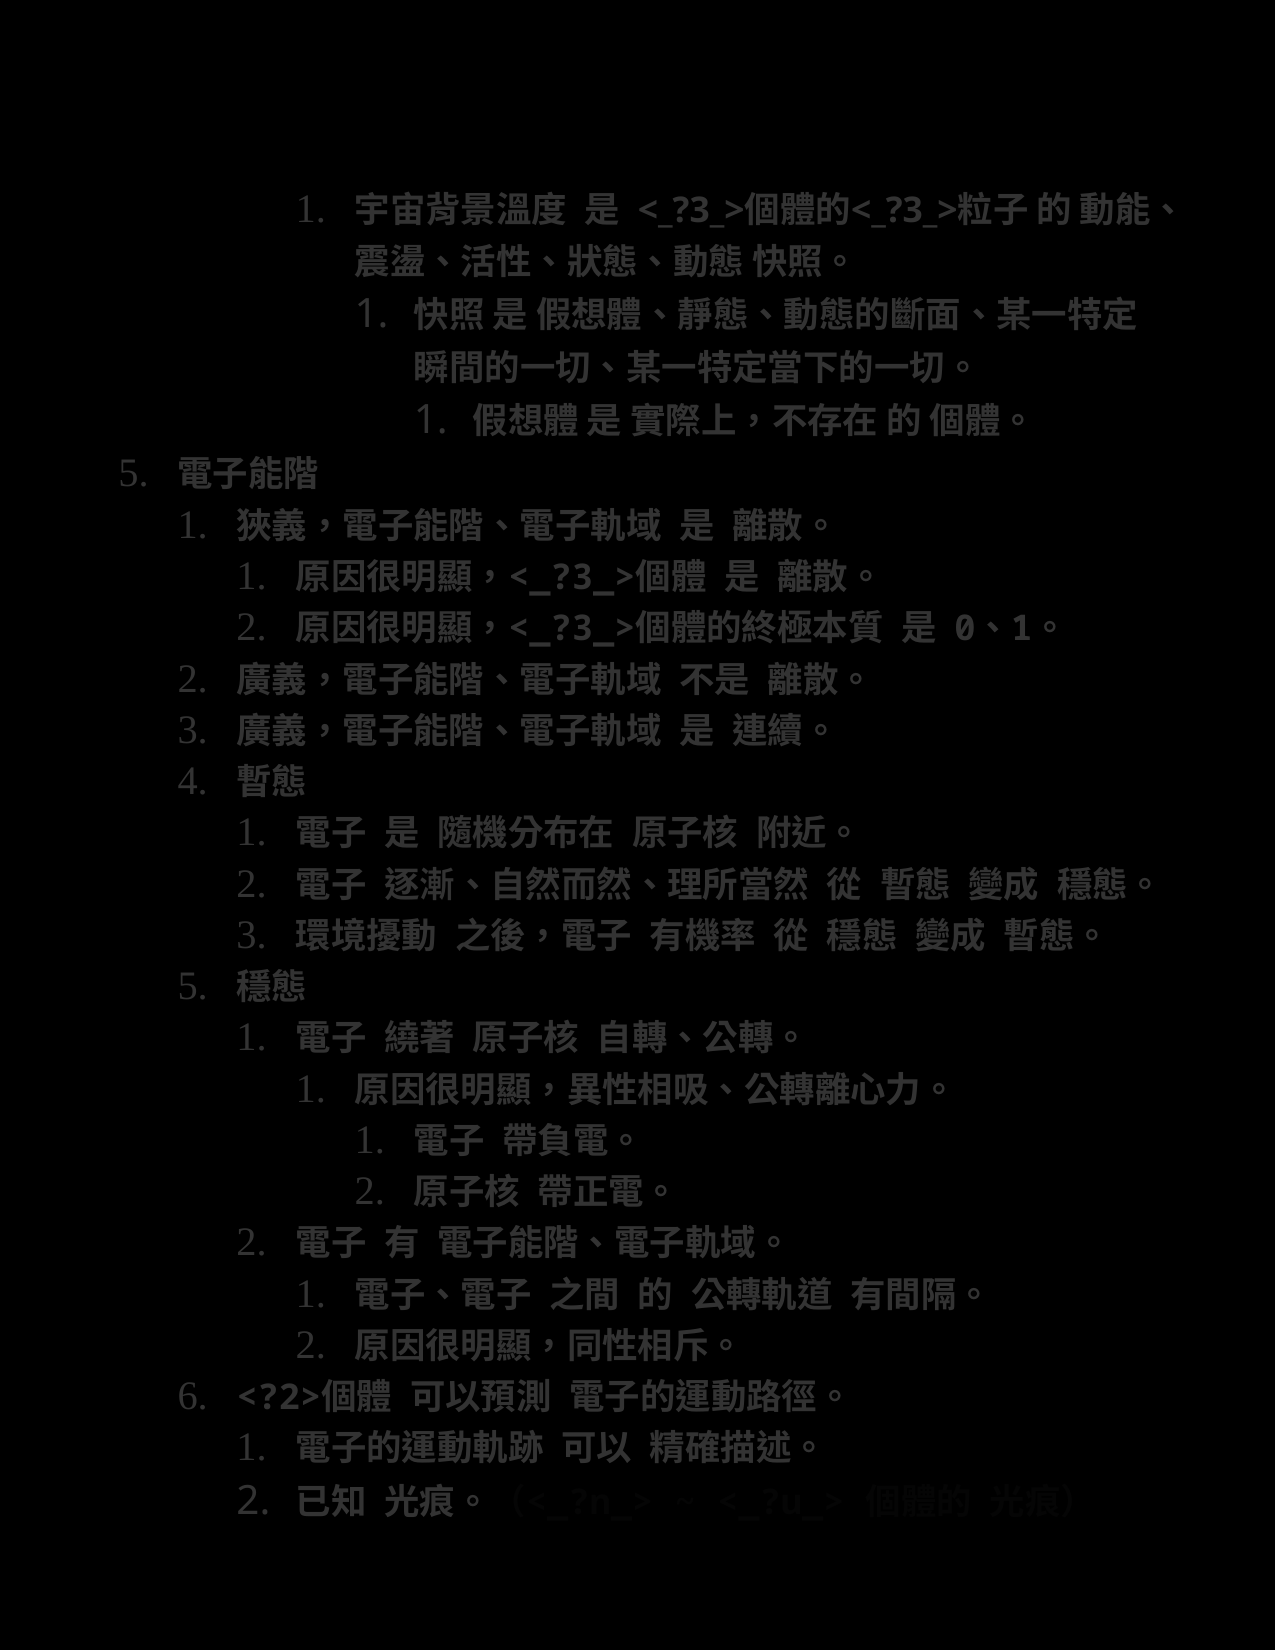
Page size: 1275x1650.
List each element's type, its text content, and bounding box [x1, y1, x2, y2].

list 電子 帶負電。 [354, 1112, 1157, 1163]
list 電子 繞著 原子核 自轉、公轉。 [236, 1010, 1157, 1061]
list <?2>個體 可以預測 電子的運動路徑。 [177, 1368, 1157, 1420]
list 原子核 帶正電。 [354, 1163, 1157, 1215]
list 宇宙背景溫度 是 <_?3_>個體的<_?3_>粒子 的 動能、震盪、活性、狀態、動態 快照。 [295, 182, 1157, 284]
list 電子 有 電子能階、電子軌域。 [236, 1215, 1157, 1266]
list 快照 是 假想體、靜態、動態的斷面、某一特定瞬間的一切、某一特定當下的一切。 [354, 284, 1157, 391]
list 電子 是 隨機分布在 原子核 附近。 [236, 805, 1157, 856]
list 狹義，電子能階、電子軌域 是 離散。 [177, 497, 1157, 548]
list 原因很明顯，<_?3_>個體 是 離散。 [236, 548, 1157, 599]
list 環境擾動 之後，電子 有機率 從 穩態 變成 暫態。 [236, 907, 1157, 958]
list 電子、電子 之間 的 公轉軌道 有間隔。 [295, 1266, 1157, 1317]
list 電子能階 [118, 446, 1157, 497]
list 原因很明顯，<_?3_>個體的終極本質 是 0、1。 [236, 599, 1157, 651]
list 穩態 [177, 958, 1157, 1010]
list 假想體 是 實際上，不存在 的 個體。 [413, 391, 1157, 446]
list 電子的運動軌跡 可以 精確描述。 [236, 1420, 1157, 1471]
list 廣義，電子能階、電子軌域 不是 離散。 [177, 651, 1157, 702]
list 已知 光痕。（<_?n_> ~ <_?u_> 個體的 光痕） [236, 1471, 1157, 1526]
list 暫態 [177, 753, 1157, 805]
list 原因很明顯，同性相斥。 [295, 1317, 1157, 1368]
list 電子 逐漸、自然而然、理所當然 從 暫態 變成 穩態。 [236, 856, 1157, 907]
list 廣義，電子能階、電子軌域 是 連續。 [177, 702, 1157, 753]
list 原因很明顯，異性相吸、公轉離心力。 [295, 1061, 1157, 1112]
